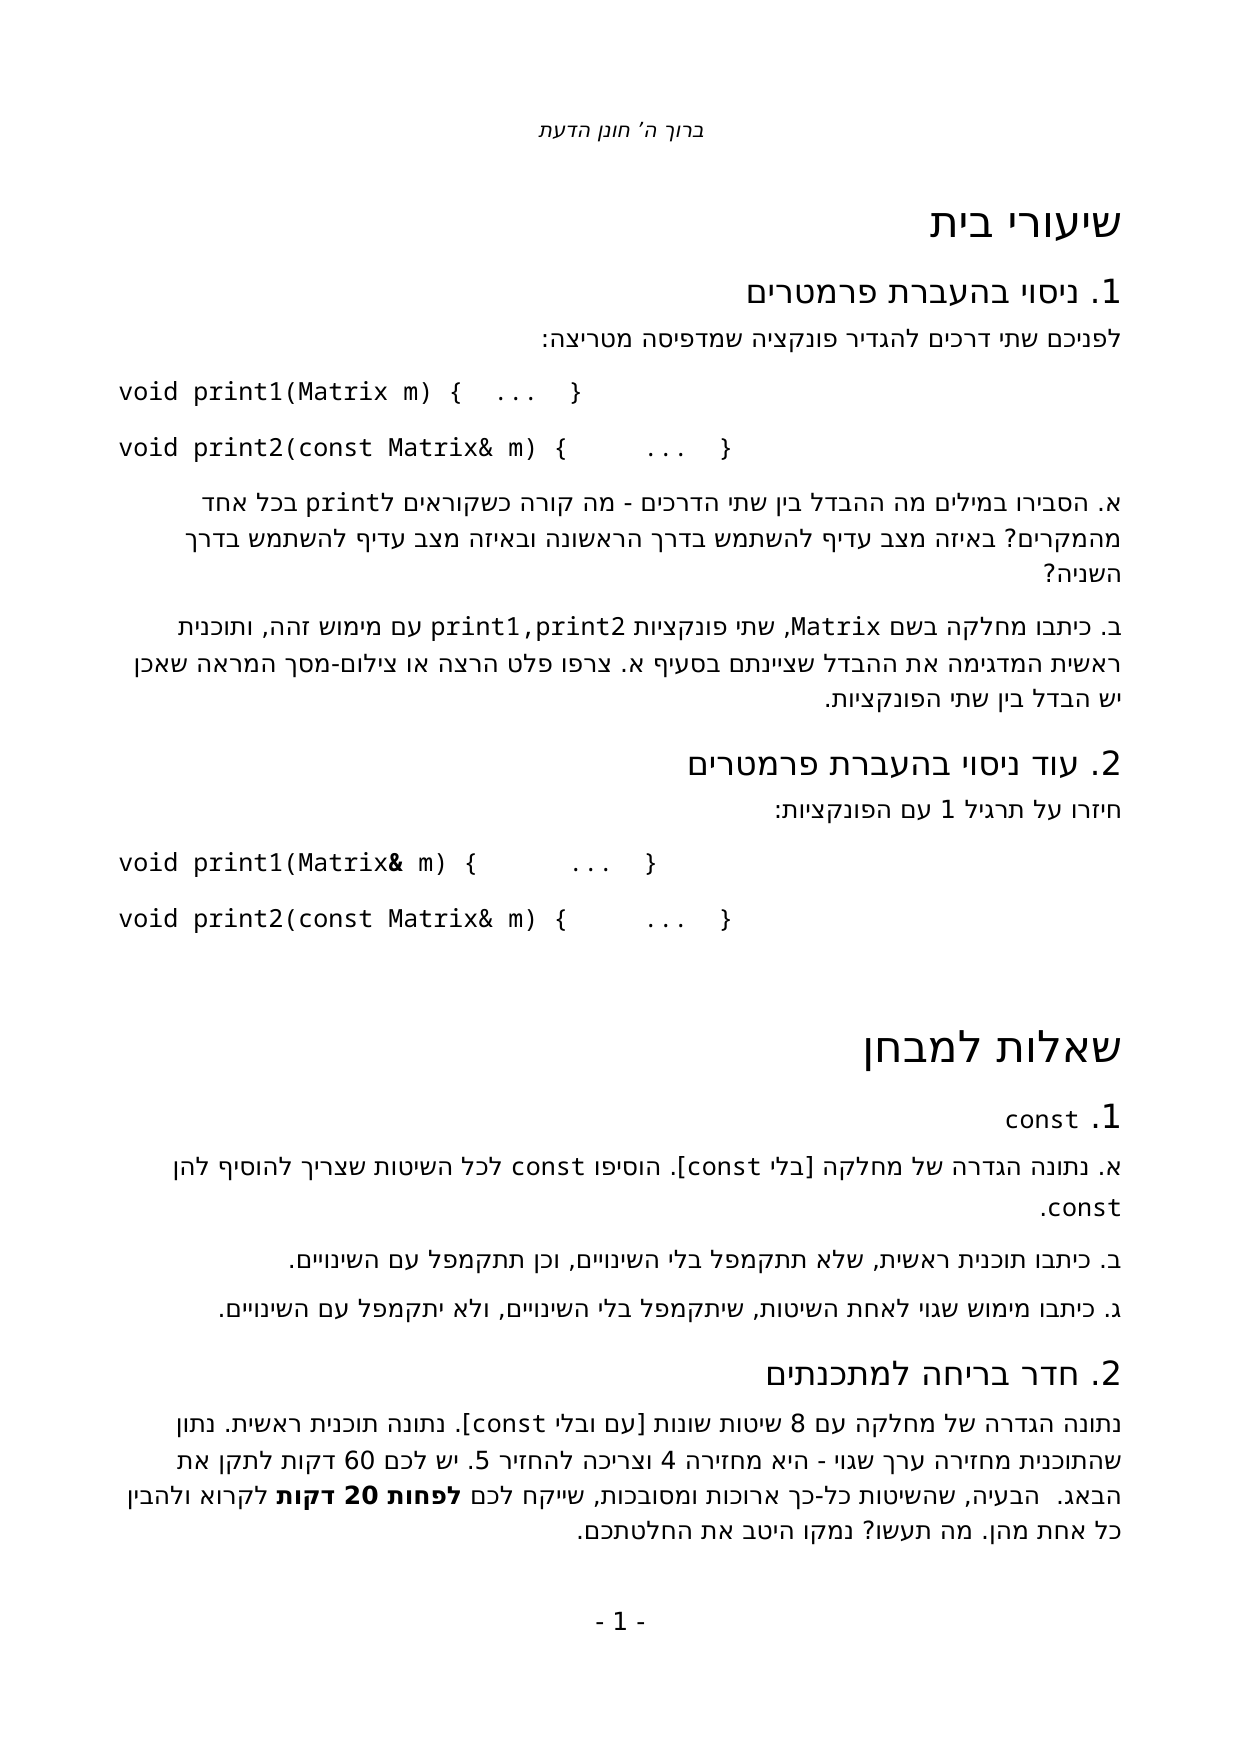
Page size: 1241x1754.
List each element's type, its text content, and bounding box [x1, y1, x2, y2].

subtitle 1. ניסוי בהעברת פרמטרים [118, 273, 1122, 312]
text לפניכם שתי דרכים להגדיר פונקציה שמדפיסה מטריצה: [118, 324, 1122, 353]
text void print2(const Matrix& m) { ... } [118, 900, 1122, 934]
text חיזרו על תרגיל 1 עם הפונקציות: [118, 795, 1122, 824]
text void print1(Matrix& m) { ... } [118, 845, 1122, 879]
text נתונה הגדרה של מחלקה עם 8 שיטות שונות [עם ובלי const]. נתונה תוכנית ראשית. נתון שהתוכנית מחזירה ערך שגוי - היא מחזירה 4 וצריכה להחזיר 5. יש לכם 60 דקות לתקן את הבאג. הבעיה, שהשיטות כל-כך ארוכות ומסובכות, שייקח לכם לפחות 20 דקות לקרוא ולהבין כל אחת מהן. מה תעשו? נמקו היטב את החלטתכם. [118, 1406, 1122, 1545]
text ג. כיתבו מימוש שגוי לאחת השיטות, שיתקמפל בלי השינויים, ולא יתקמפל עם השינויים. [118, 1295, 1122, 1324]
text א. נתונה הגדרה של מחלקה [בלי const]. הוסיפו const לכל השיטות שצריך להוסיף להן const. [118, 1149, 1122, 1224]
text ב. כיתבו תוכנית ראשית, שלא תתקמפל בלי השינויים, וכן תתקמפל עם השינויים. [118, 1245, 1122, 1274]
subtitle שיעורי בית [118, 197, 1122, 248]
subtitle 2. עוד ניסוי בהעברת פרמטרים [118, 744, 1122, 783]
subtitle 1. const [118, 1097, 1122, 1136]
text void print2(const Matrix& m) { ... } [118, 429, 1122, 463]
text א. הסבירו במילים מה ההבדל בין שתי הדרכים - מה קורה כשקוראים לprint בכל אחד מהמקרים? באיזה מצב עדיף להשתמש בדרך הראשונה ובאיזה מצב עדיף להשתמש בדרך השניה? [118, 484, 1122, 589]
text void print1(Matrix m) { ... } [118, 374, 1122, 408]
subtitle שאלות למבחן [118, 1022, 1122, 1072]
text ב. כיתבו מחלקה בשם Matrix, שתי פונקציות print1,print2 עם מימוש זהה, ותוכנית ראשית המדגימה את ההבדל שציינתם בסעיף א. צרפו פלט הרצה או צילום-מסך המראה שאכן יש הבדל בין שתי הפונקציות. [118, 609, 1122, 713]
subtitle 2. חדר בריחה למתכנתים [118, 1355, 1122, 1393]
